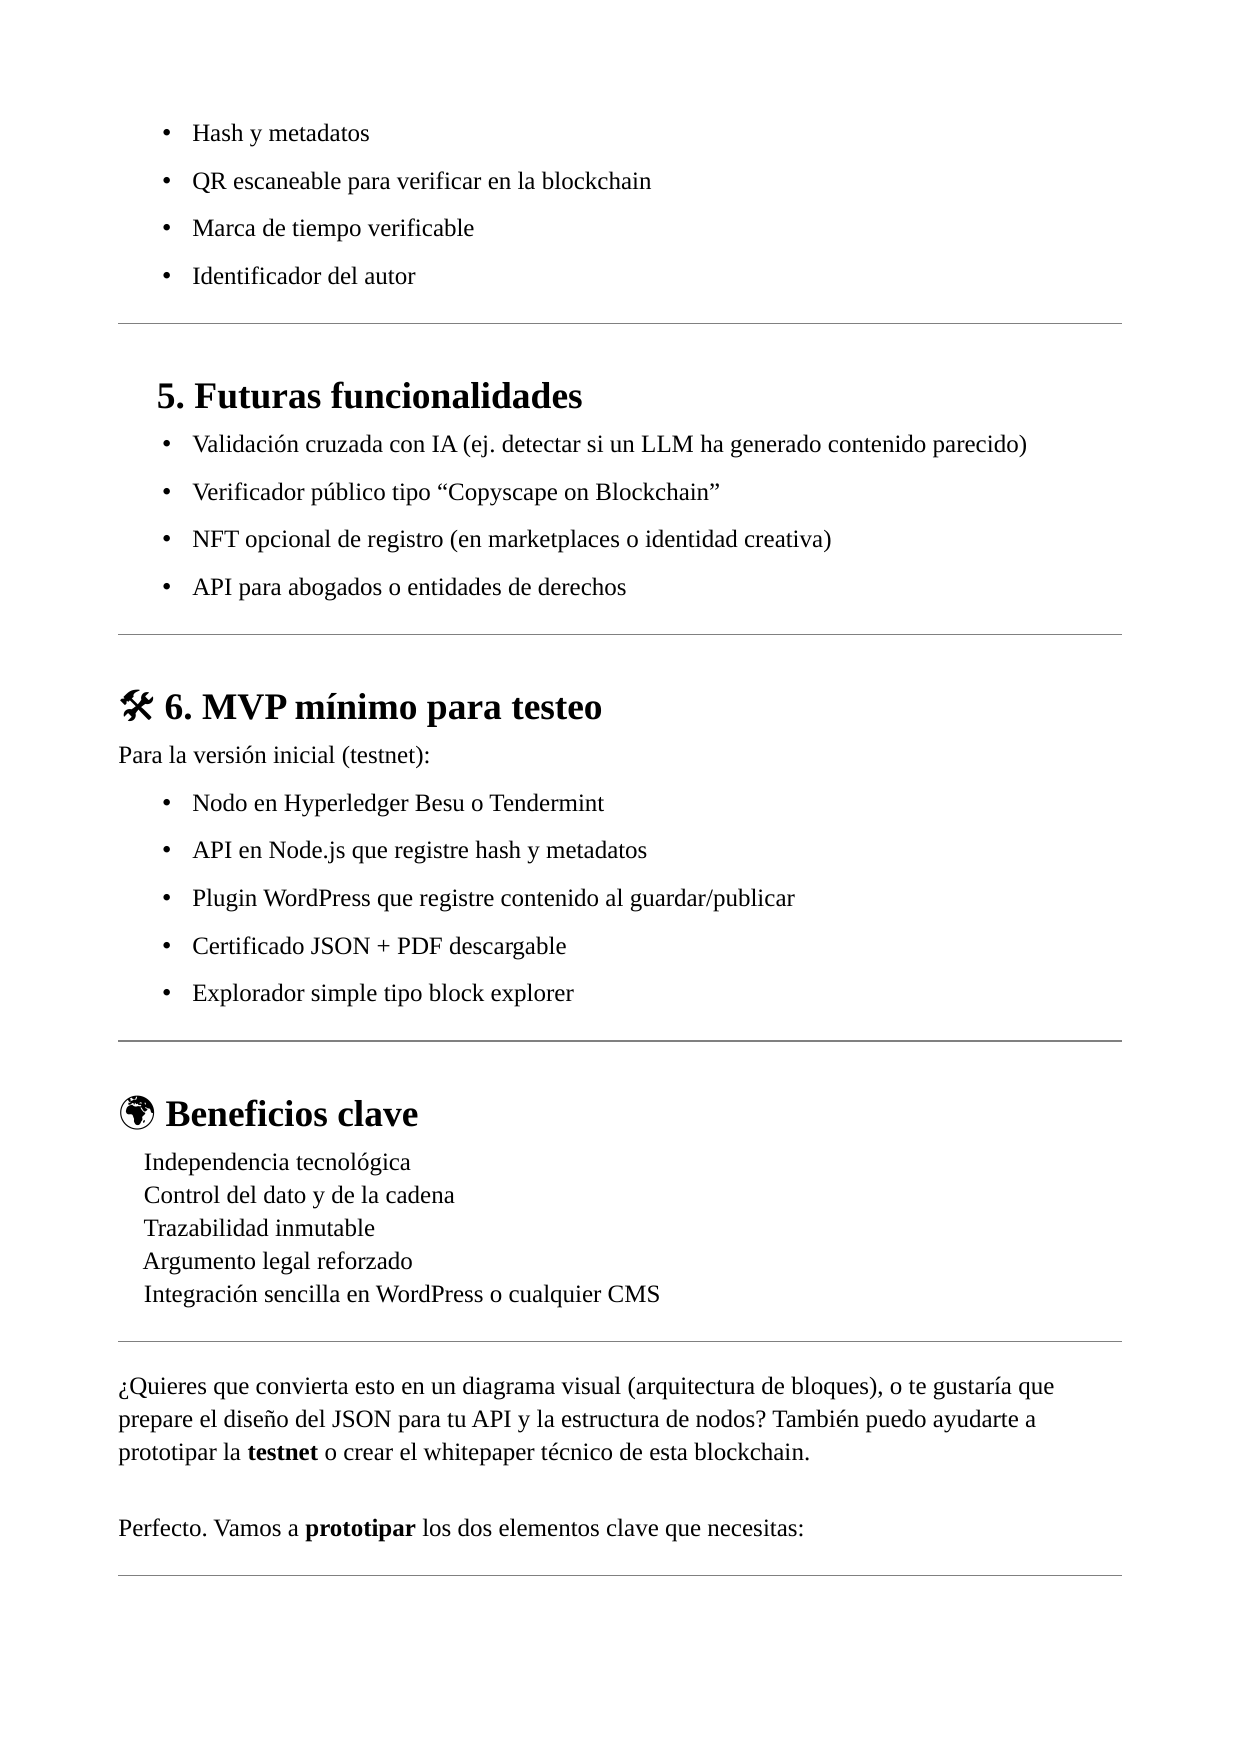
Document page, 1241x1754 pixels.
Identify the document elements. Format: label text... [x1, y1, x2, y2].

list Verificador público tipo “Copyscape on Blockchain” [162, 477, 1122, 506]
text Para la versión inicial (testnet): [118, 740, 1122, 769]
list Hash y metadatos [162, 118, 1122, 147]
list API en Node.js que registre hash y metadatos [162, 836, 1122, 864]
text ✅ Independencia tecnológica ✅ Control del dato y de la cadena ✅ Trazabilidad inmutable ✅ Argumento legal reforzado ✅ Integración sencilla en WordPress o cualquier CMS [118, 1147, 1122, 1308]
subtitle 🛠️ 6. MVP mínimo para testeo [118, 685, 1122, 728]
list NFT opcional de registro (en marketplaces o identidad creativa) [162, 524, 1122, 553]
list Explorador simple tipo block explorer [162, 978, 1122, 1007]
list Marca de tiempo verificable [162, 213, 1122, 242]
list Identificador del autor [162, 261, 1122, 290]
list API para abogados o entidades de derechos [162, 572, 1122, 601]
list Plugin WordPress que registre contenido al guardar/publicar [162, 883, 1122, 912]
subtitle 🔗 5. Futuras funcionalidades [118, 374, 1122, 417]
subtitle 🌍 Beneficios clave [118, 1091, 1122, 1134]
list QR escaneable para verificar en la blockchain [162, 166, 1122, 194]
list Nodo en Hyperledger Besu o Tendermint [162, 788, 1122, 817]
text ¿Quieres que convierta esto en un diagrama visual (arquitectura de bloques), o te gustaría que prepare el diseño del JSON para tu API y la estructura de nodos? También puedo ayudarte a prototipar la testnet o crear el whitepaper técnico de esta blockchain. [118, 1371, 1122, 1466]
list Validación cruzada con IA (ej. detectar si un LLM ha generado contenido parecido) [162, 429, 1122, 458]
list Certificado JSON + PDF descargable [162, 931, 1122, 959]
text Perfecto. Vamos a prototipar los dos elementos clave que necesitas: [118, 1513, 1122, 1542]
